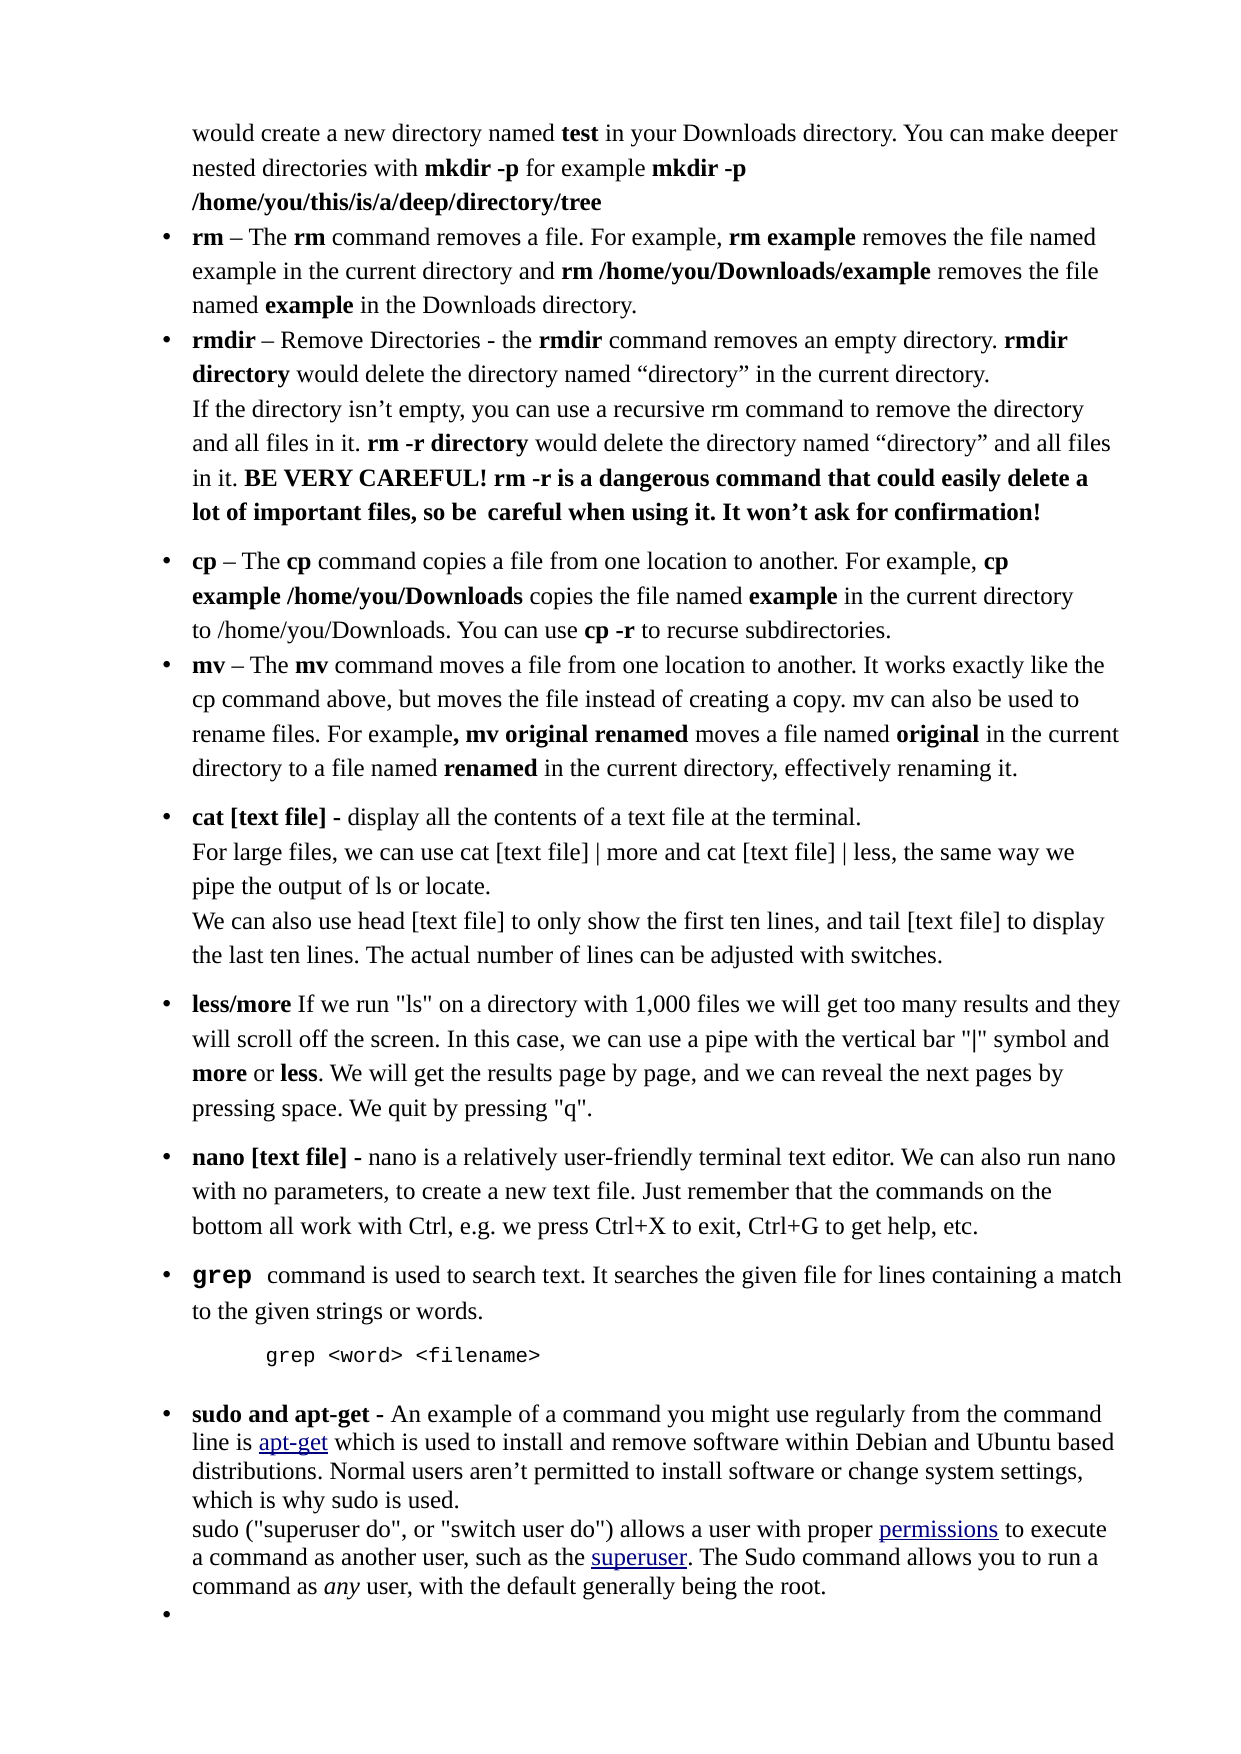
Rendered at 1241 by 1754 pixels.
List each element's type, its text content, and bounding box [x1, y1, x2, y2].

text If the directory isn’t empty, you can use a recursive rm command to remove the directory and all files in it. rm -r directory would delete the directory named “directory” and all files in it. BE VERY CAREFUL! rm -r is a dangerous command that could easily delete a lot of important files, so be careful when using it. It won’t ask for confirmation! [118, 394, 1122, 526]
list rm – The rm command removes a file. For example, rm example removes the file named example in the current directory and rm /home/you/Downloads/example removes the file named example in the Downloads directory. [162, 222, 1122, 319]
list rmdir – Remove Directories - the rmdir command removes an empty directory. rmdir directory would delete the directory named “directory” in the current directory. [162, 325, 1122, 388]
list mv – The mv command moves a file from one location to another. It works exactly like the cp command above, but moves the file instead of creating a copy. mv can also be used to rename files. For example, mv original renamed moves a file named original in the current directory to a file named renamed in the current directory, effectively renaming it. [162, 650, 1122, 782]
list nano [text file] - nano is a relatively user-friendly terminal text editor. We can also run nano with no parameters, to create a new text file. Just remember that the commands on the bottom all work with Ctrl, e.g. we press Ctrl+X to exit, Ctrl+G to get help, etc. [162, 1142, 1122, 1239]
list would create a new directory named test in your Downloads directory. You can make deeper nested directories with mkdir -p for example mkdir -p /home/you/this/is/a/deep/directory/tree [162, 118, 1122, 216]
list grep <word> <filename> [236, 1346, 1122, 1369]
list sudo ("superuser do", or "switch user do") allows a user with proper permissions to execute a command as another user, such as the superuser. The Sudo command allows you to run a command as any user, with the default generally being the root. [162, 1514, 1122, 1600]
list cp – The cp command copies a file from one location to another. For example, cp example /home/you/Downloads copies the file named example in the current directory to /home/you/Downloads. You can use cp -r to recurse subdirectories. [162, 546, 1122, 644]
list cat [text file] - display all the contents of a text file at the terminal. For large files, we can use cat [text file] | more and cat [text file] | less, the same way we pipe the output of ls or locate. We can also use head [text file] to only show the first ten lines, and tail [text file] to display the last ten lines. The actual number of lines can be adjusted with switches. [162, 802, 1122, 969]
list less/more If we run "ls" on a directory with 1,000 files we will get too many results and they will scroll off the screen. In this case, we can use a pipe with the vertical bar "|" symbol and more or less. We will get the results page by page, and we can reveal the next pages by pressing space. We quit by pressing "q". [162, 989, 1122, 1122]
list sudo and apt-get - An example of a command you might use regularly from the command line is apt-get which is used to install and remove software within Debian and Ubuntu based distributions. Normal users aren’t permitted to install software or change system settings, which is why sudo is used. [162, 1399, 1122, 1514]
list grep command is used to search text. It searches the given file for lines containing a match to the given strings or words. [162, 1260, 1122, 1325]
